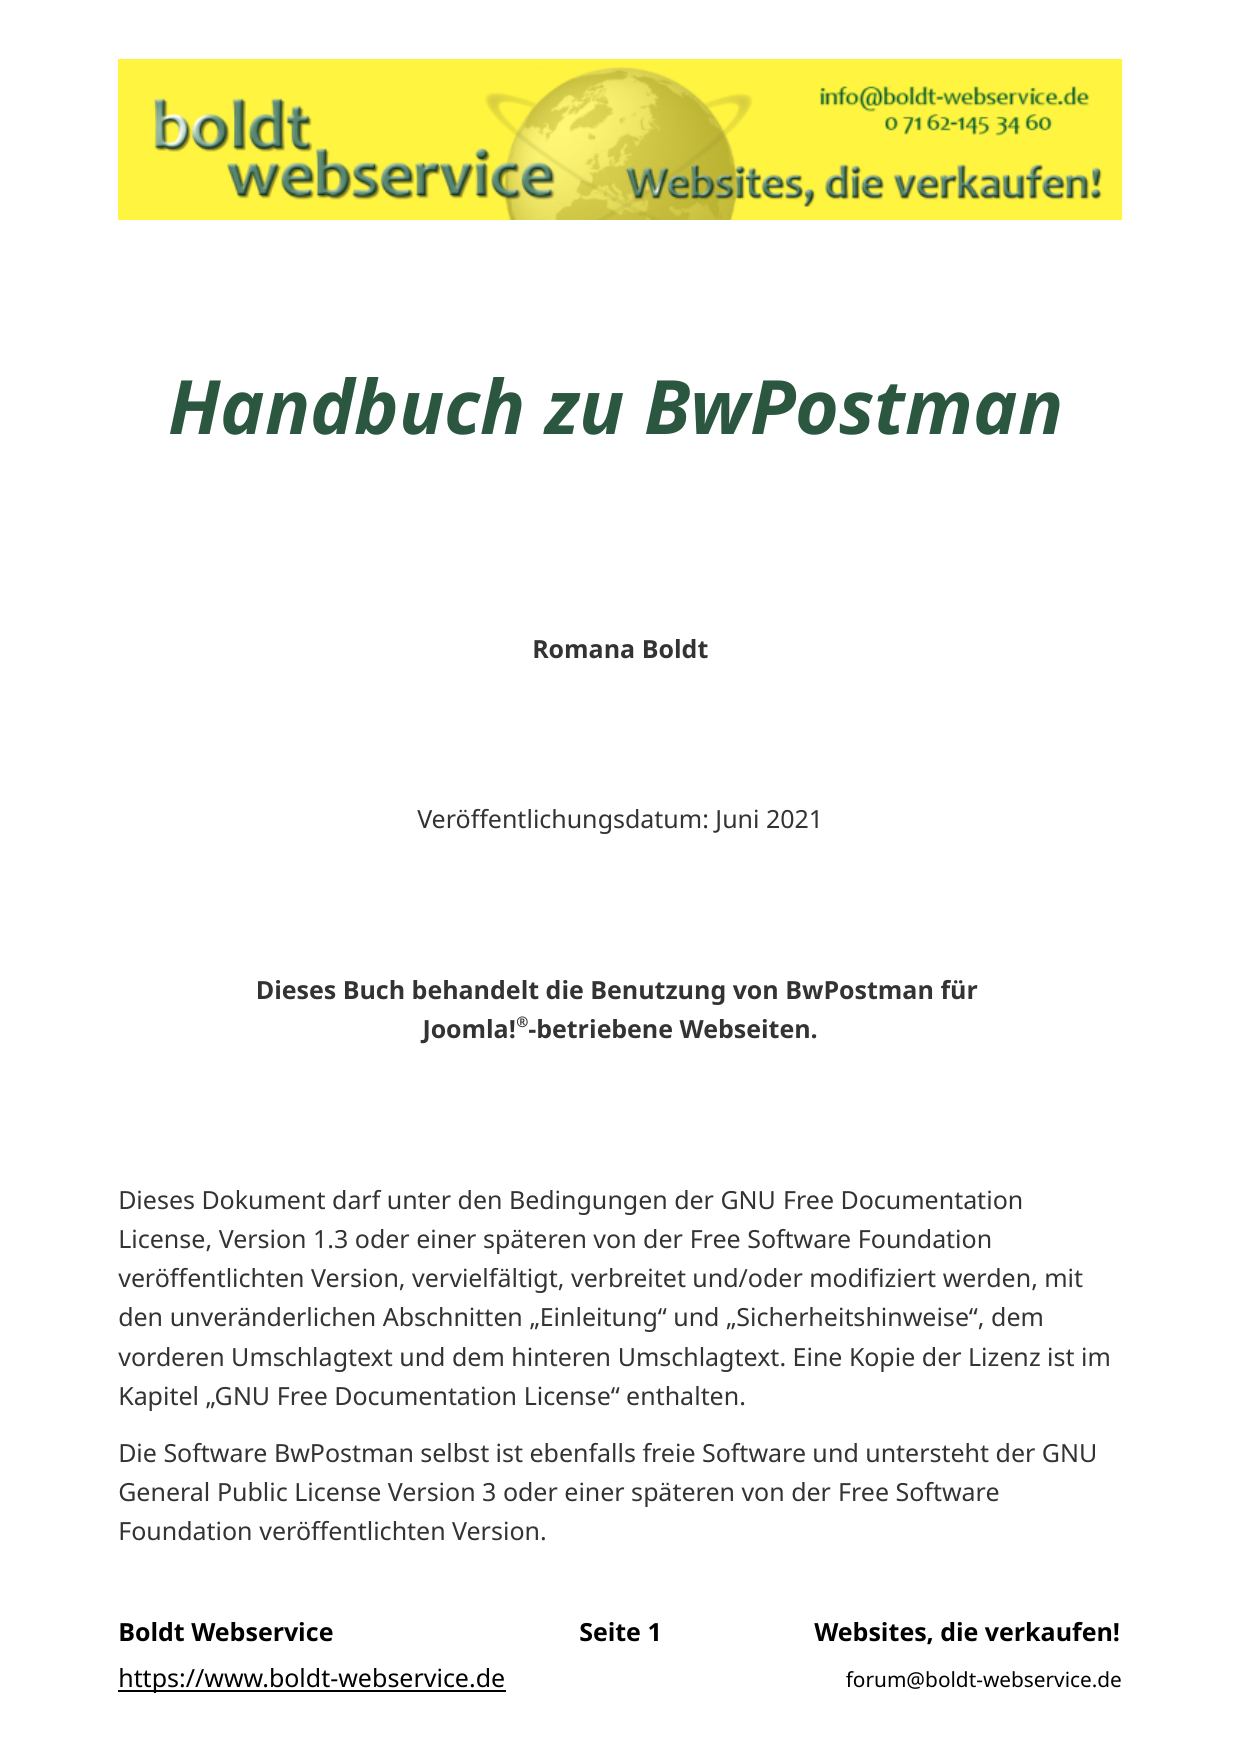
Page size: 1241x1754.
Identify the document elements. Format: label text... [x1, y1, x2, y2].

text Die Software BwPostman selbst ist ebenfalls freie Software und untersteht der GNU General Public License Version 3 oder einer späteren von der Free Software Foundation veröffentlichten Version. [118, 1435, 1122, 1548]
text Dieses Dokument darf unter den Bedingungen der GNU Free Documentation License, Version 1.3 oder einer späteren von der Free Software Foundation veröffentlichten Version, vervielfältigt, verbreitet und/oder modifiziert werden, mit den unveränderlichen Abschnitten „Einleitung“ und „Sicherheitshinweise“, dem vorderen Umschlagtext und dem hinteren Umschlagtext. Eine Kopie der Lizenz ist im Kapitel „GNU Free Documentation License“ enthalten. [118, 1183, 1122, 1412]
text Romana Boldt [118, 632, 1122, 666]
text Handbuch zu BwPostman [118, 354, 1122, 457]
text Veröffentlichungsdatum: Juni 2021 [118, 802, 1122, 836]
picture [118, 59, 1123, 220]
text Dieses Buch behandelt die Benutzung von BwPostman für Joomla!®-betriebene Webseiten. [118, 973, 1122, 1046]
